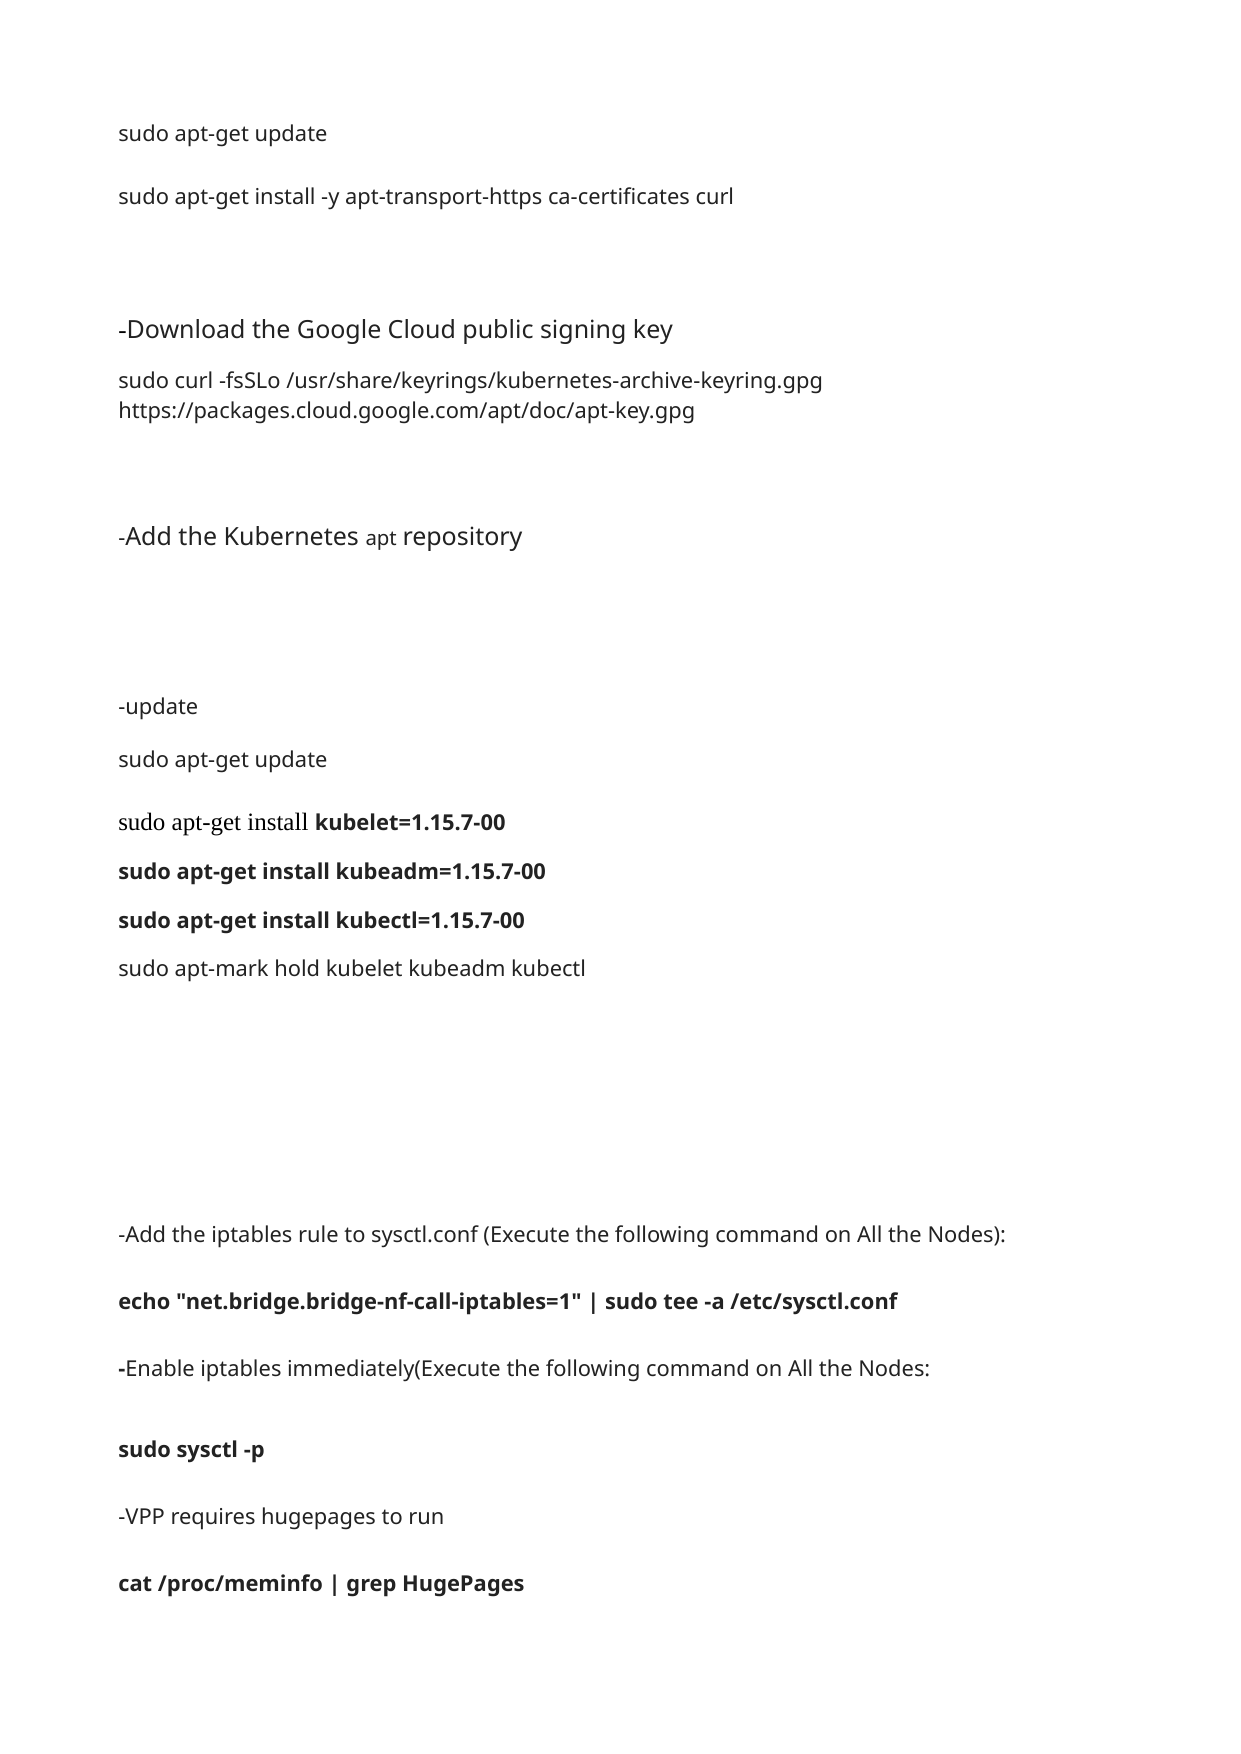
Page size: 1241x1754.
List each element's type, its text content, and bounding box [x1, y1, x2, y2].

list echo "net.bridge.bridge-nf-call-iptables=1" | sudo tee -a /etc/sysctl.conf [118, 1286, 1122, 1316]
text sudo apt-get update [118, 118, 1122, 148]
text sudo apt-get update [118, 744, 1122, 774]
list -Enable iptables immediately(Execute the following command on All the Nodes: [118, 1353, 1122, 1382]
text sudo apt-get install -y apt-transport-https ca-certificates curl [118, 148, 1122, 211]
text cat /proc/meminfo | grep HugePages [118, 1568, 1122, 1597]
text -VPP requires hugepages to run [118, 1501, 1122, 1531]
text sudo apt-get install kubelet=1.15.7-00 [118, 774, 1122, 837]
text -update [118, 691, 1122, 721]
text sudo apt-get install kubectl=1.15.7-00 [118, 905, 1122, 934]
text sudo apt-mark hold kubelet kubeadm kubectl [118, 953, 1122, 983]
text sudo apt-get install kubeadm=1.15.7-00 [118, 856, 1122, 886]
text -Download the Google Cloud public signing key [118, 277, 1122, 345]
text -Add the Kubernetes apt repository [118, 519, 1122, 553]
text sudo sysctl -p [118, 1434, 1122, 1464]
text sudo curl -fsSLo /usr/share/keyrings/kubernetes-archive-keyring.gpg https://packages.cloud.google.com/apt/doc/apt-key.gpg [118, 365, 1122, 424]
list -Add the iptables rule to sysctl.conf (Execute the following command on All the Nodes): [118, 1219, 1122, 1249]
